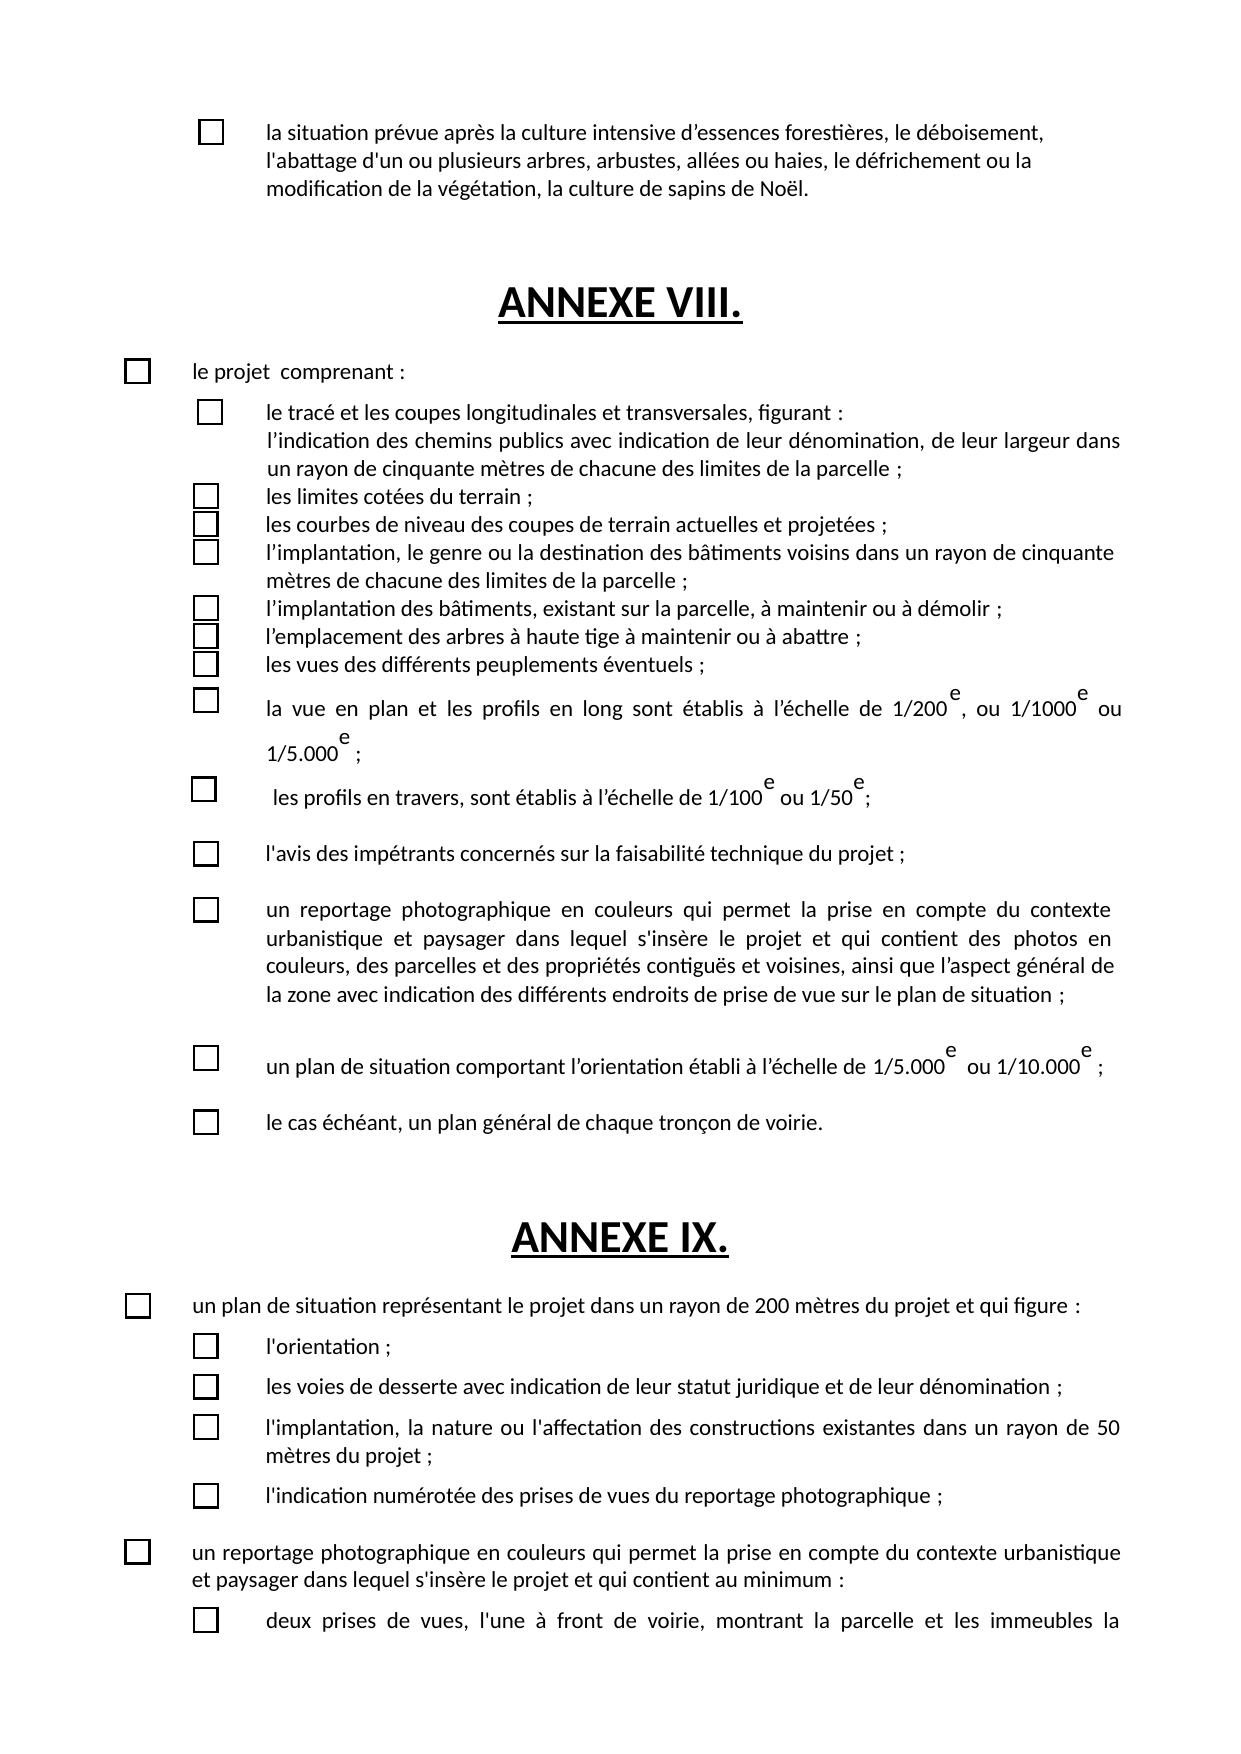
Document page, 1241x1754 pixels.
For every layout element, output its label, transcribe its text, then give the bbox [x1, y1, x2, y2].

text l’implantation, le genre ou la destination des bâtiments voisins dans un rayon de cinquante mètres de chacune des limites de la parcelle ; [118, 538, 1122, 594]
text les vues des différents peuplements éventuels ; [192, 650, 1122, 678]
text le cas échéant, un plan général de chaque tronçon de voirie. [118, 1108, 1122, 1136]
text ANNEXE VIII. [118, 273, 1122, 329]
text un reportage photographique en couleurs qui permet la prise en compte du contexte urbanistique et paysager dans lequel s'insère le projet et qui contient au minimum : [118, 1538, 1122, 1594]
text un plan de situation représentant le projet dans un rayon de 200 mètres du projet et qui figure : [118, 1291, 1122, 1319]
text l’implantation des bâtiments, existant sur la parcelle, à maintenir ou à démolir ; [118, 594, 1122, 622]
text un reportage photographique en couleurs qui permet la prise en compte du contexte urbanistique et paysager dans lequel s'insère le projet et qui contient des photos en couleurs, des parcelles et des propriétés contiguës et voisines, ainsi que l’aspect général de la zone avec indication des différents endroits de prise de vue sur le plan de situation ; [118, 896, 1122, 1008]
text la vue en plan et les profils en long sont établis à l’échelle de 1/200e, ou 1/1000e ou 1/5.000e ; [192, 678, 1122, 767]
text un plan de situation comportant l’orientation établi à l’échelle de 1/5.000e ou 1/10.000e ; [118, 1036, 1122, 1080]
text l'orientation ; [118, 1332, 1122, 1360]
text l’indication des chemins publics avec indication de leur dénomination, de leur largeur dans un rayon de cinquante mètres de chacune des limites de la parcelle ; [267, 426, 1122, 482]
text le tracé et les coupes longitudinales et transversales, figurant : [118, 398, 1122, 426]
text les profils en travers, sont établis à l’échelle de 1/100e ou 1/50e; [189, 767, 1122, 812]
text les courbes de niveau des coupes de terrain actuelles et projetées ; [192, 510, 1122, 538]
text l'implantation, la nature ou l'affectation des constructions existantes dans un rayon de 50 mètres du projet ; [192, 1413, 1122, 1469]
text le projet comprenant : [118, 357, 1122, 385]
text l'avis des impétrants concernés sur la faisabilité technique du projet ; [192, 839, 1122, 868]
text la situation prévue après la culture intensive d’essences forestières, le déboisement, l'abattage d'un ou plusieurs arbres, arbustes, allées ou haies, le défrichement ou la modification de la végétation, la culture de sapins de Noël. [118, 118, 1122, 202]
text l’emplacement des arbres à haute tige à maintenir ou à abattre ; [192, 622, 1122, 650]
text les limites cotées du terrain ; [192, 482, 1122, 510]
text l'indication numérotée des prises de vues du reportage photographique ; [192, 1482, 1122, 1509]
text les voies de desserte avec indication de leur statut juridique et de leur dénomination ; [192, 1372, 1122, 1401]
text ANNEXE IX. [118, 1207, 1122, 1263]
text deux prises de vues, l'une à front de voirie, montrant la parcelle et les immeubles la [192, 1606, 1122, 1634]
